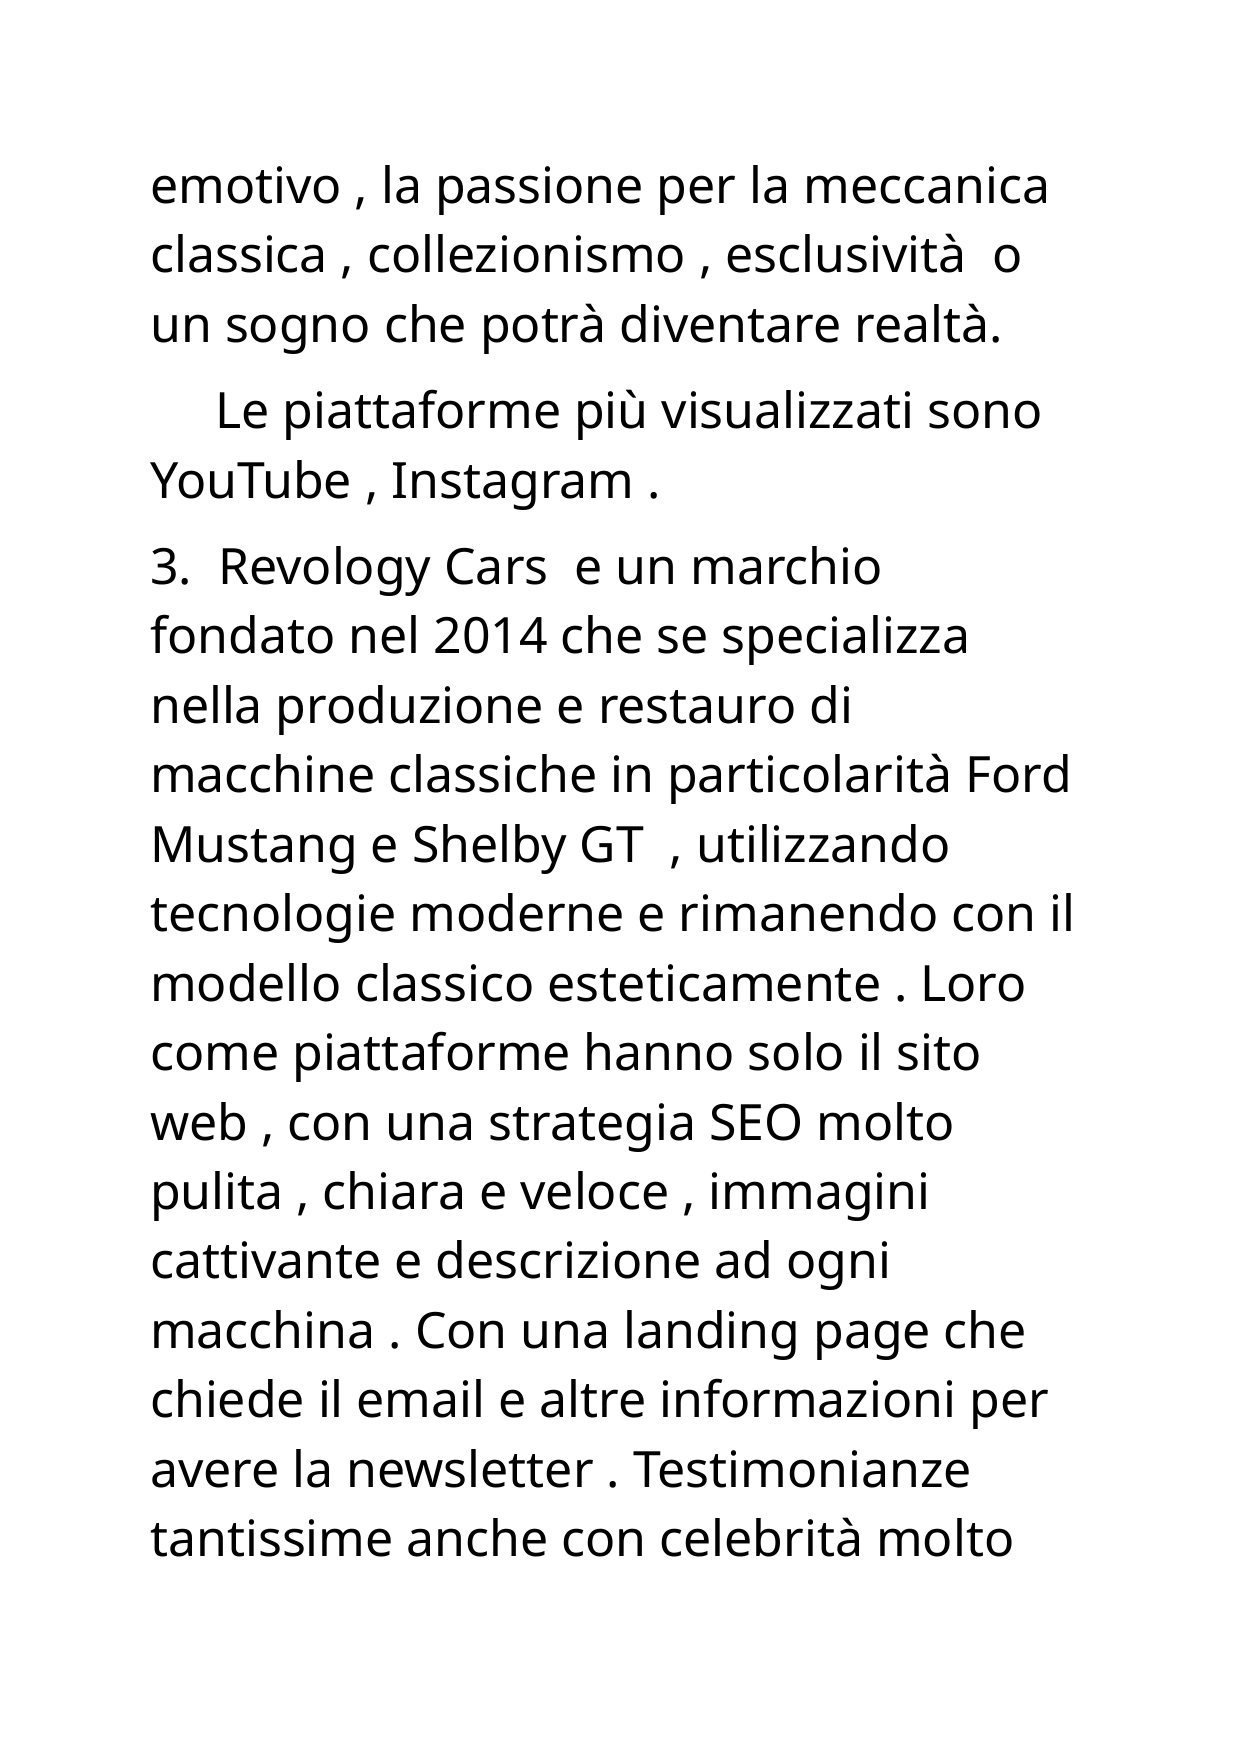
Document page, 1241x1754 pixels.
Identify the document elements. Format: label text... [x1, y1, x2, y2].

text Le piattaforme più visualizzati sono YouTube , Instagram . [150, 375, 1090, 513]
text emotivo , la passione per la meccanica classica , collezionismo , esclusività o un sogno che potrà diventare realtà. [150, 150, 1090, 357]
text 3. Revology Cars e un marchio fondato nel 2014 che se specializza nella produzione e restauro di macchine classiche in particolarità Ford Mustang e Shelby GT , utilizzando tecnologie moderne e rimanendo con il modello classico esteticamente . Loro come piattaforme hanno solo il sito web , con una strategia SEO molto pulita , chiara e veloce , immagini cattivante e descrizione ad ogni macchina . Con una landing page che chiede il email e altre informazioni per avere la newsletter . Testimonianze tantissime anche con celebrità molto [150, 531, 1090, 1572]
